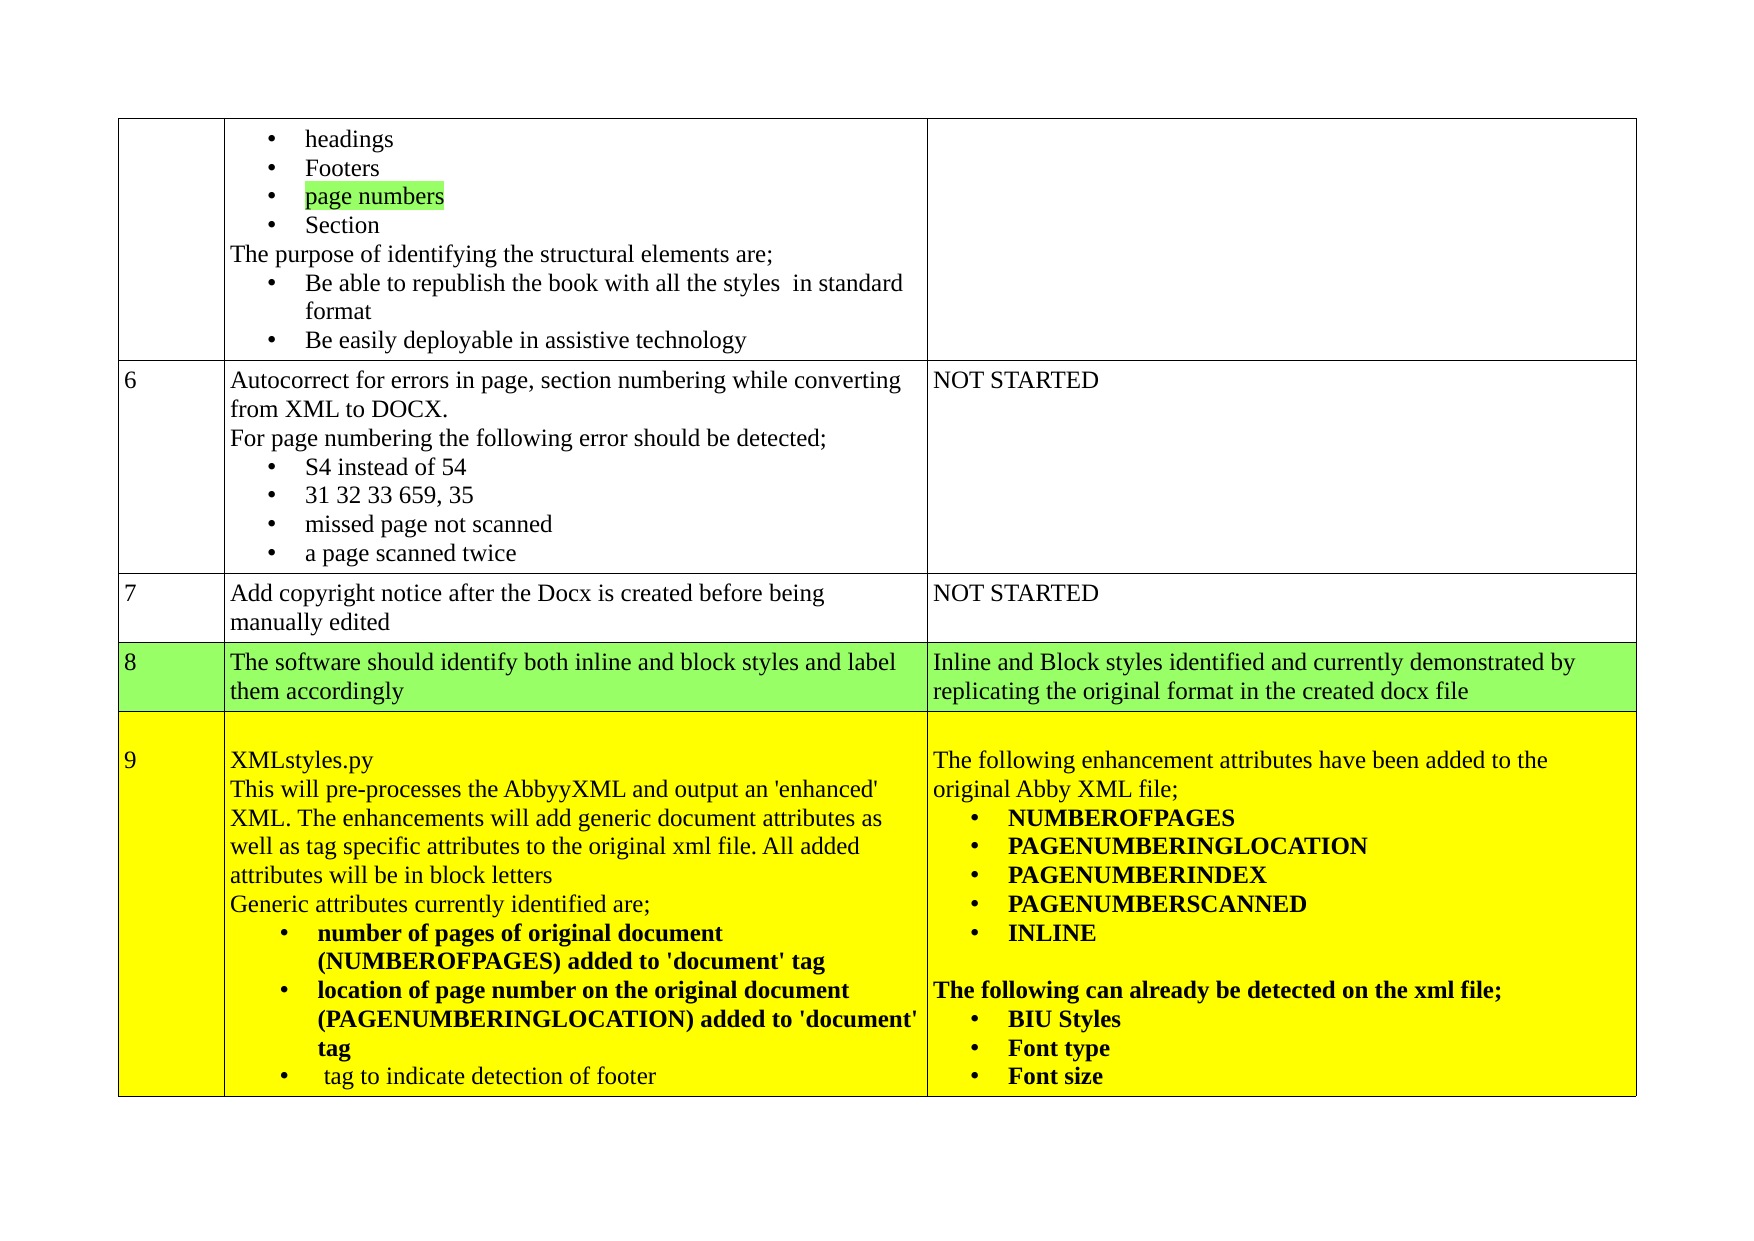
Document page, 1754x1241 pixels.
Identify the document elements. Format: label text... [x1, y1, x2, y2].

table_cell The following enhancement attributes have been added to the original Abby XML file; NUMBEROFPAGES PAGENUMBERINGLOCATION PAGENUMBERINDEX PAGENUMBERSCANNED INLINE The following can already be detected on the xml file; BIU Styles Font type Font size Font Colour Line spacing New paragraph [928, 712, 1636, 1096]
table_cell Inline and Block styles identified and currently demonstrated by replicating the original format in the created docx file [928, 643, 1636, 711]
table_cell 7 [119, 574, 224, 642]
table_cell NOT STARTED [928, 361, 1636, 572]
table_cell Add copyright notice after the Docx is created before being manually edited [225, 574, 927, 642]
table_cell 8 [119, 643, 224, 711]
table_cell 6 [119, 361, 224, 572]
table_cell Autocorrect for errors in page, section numbering while converting from XML to DOCX. For page numbering the following error should be detected; S4 instead of 54 31 32 33 659, 35 missed page not scanned a page scanned twice [225, 361, 927, 572]
table_cell NOT STARTED [928, 574, 1636, 642]
table_cell 9 [119, 712, 224, 1096]
table_cell The software should identify both inline and block styles and label them accordingly [225, 643, 927, 711]
table_cell [119, 119, 224, 360]
table_cell [928, 119, 1636, 360]
table_cell The structural elements to be identified are; title headings Footers page numbers Section The purpose of identifying the structural elements are; Be able to republish the book with all the styles in standard format Be easily deployable in assistive technology [225, 119, 927, 360]
table_cell XMLstyles.py This will pre-processes the AbbyyXML and output an 'enhanced' XML. The enhancements will add generic document attributes as well as tag specific attributes to the original xml file. All added attributes will be in block letters Generic attributes currently identified are; number of pages of original document (NUMBEROFPAGES) added to 'document' tag location of page number on the original document (PAGENUMBERINGLOCATION) added to 'document' tag tag to indicate detection of footer tag to indicate detection of header Tag specific attributes will include; page number (PAGENUMBERINDEX and PAGENUMBERSCANNED) added to each page tag Implements a tag to identify inline (same line) or newline style changes Remove any unwanted tags/attributes; To be Confirmed [225, 712, 927, 1096]
